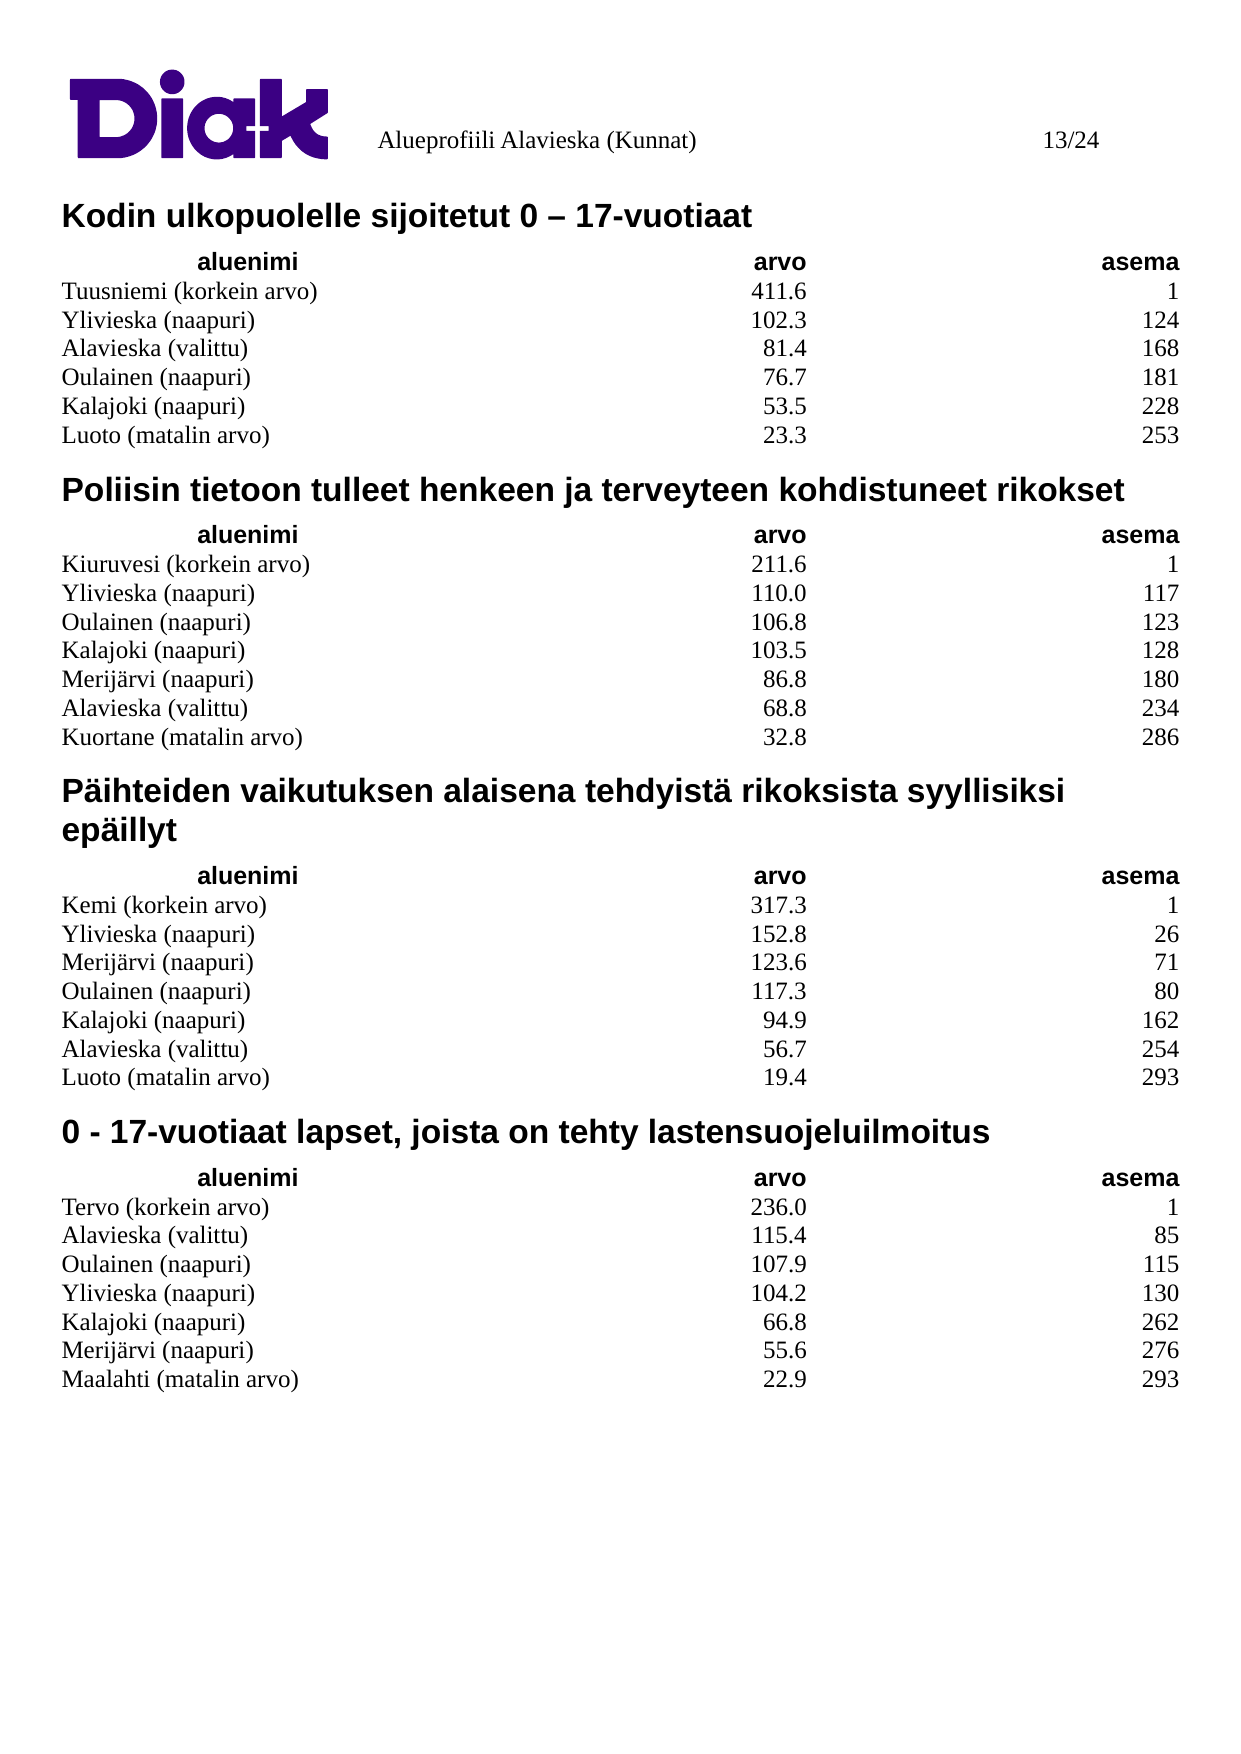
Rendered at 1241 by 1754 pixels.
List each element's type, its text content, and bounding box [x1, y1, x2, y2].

table_cell 262 [806, 1307, 1179, 1336]
table_cell 1 [806, 890, 1179, 919]
table_cell Merijärvi (naapuri) [61, 664, 434, 693]
table_cell Alavieska (valittu) [61, 334, 434, 362]
subtitle Poliisin tietoon tulleet henkeen ja terveyteen kohdistuneet rikokset [61, 469, 1179, 508]
table_cell 180 [806, 664, 1179, 693]
table_header aluenimi [61, 521, 434, 549]
table_cell 168 [806, 334, 1179, 362]
table_cell 26 [806, 919, 1179, 947]
table_cell 53.5 [434, 391, 806, 420]
table_cell 1 [806, 276, 1179, 305]
table_cell 85 [806, 1221, 1179, 1249]
table_cell 211.6 [434, 549, 806, 578]
table_header arvo [434, 861, 806, 890]
table_cell Kalajoki (naapuri) [61, 636, 434, 664]
table_cell 152.8 [434, 919, 806, 947]
table_cell Alavieska (valittu) [61, 1221, 434, 1249]
table_cell 286 [806, 722, 1179, 751]
table_header asema [806, 247, 1179, 276]
table_cell 293 [806, 1063, 1179, 1091]
table_cell 22.9 [434, 1364, 806, 1393]
table_cell 117 [806, 578, 1179, 607]
table_cell Kalajoki (naapuri) [61, 1005, 434, 1034]
table_cell Tuusniemi (korkein arvo) [61, 276, 434, 305]
table_cell 32.8 [434, 722, 806, 751]
table_cell Alavieska (valittu) [61, 1034, 434, 1062]
table_cell 68.8 [434, 693, 806, 722]
table_cell 254 [806, 1034, 1179, 1062]
table_header arvo [434, 247, 806, 276]
table_cell Kiuruvesi (korkein arvo) [61, 549, 434, 578]
table_cell Ylivieska (naapuri) [61, 305, 434, 333]
table_cell 115.4 [434, 1221, 806, 1249]
table_cell 317.3 [434, 890, 806, 919]
table_cell Kalajoki (naapuri) [61, 1307, 434, 1336]
table_cell 253 [806, 420, 1179, 448]
table_cell 102.3 [434, 305, 806, 333]
table_cell Kuortane (matalin arvo) [61, 722, 434, 751]
table_cell 234 [806, 693, 1179, 722]
table_cell 123 [806, 607, 1179, 636]
table_cell 115 [806, 1249, 1179, 1278]
table_cell Ylivieska (naapuri) [61, 578, 434, 607]
table_cell 411.6 [434, 276, 806, 305]
table_cell 76.7 [434, 362, 806, 391]
table_cell 293 [806, 1364, 1179, 1393]
table_cell 106.8 [434, 607, 806, 636]
table_cell 104.2 [434, 1278, 806, 1307]
table_cell Ylivieska (naapuri) [61, 919, 434, 947]
table_cell Kalajoki (naapuri) [61, 391, 434, 420]
table_cell Luoto (matalin arvo) [61, 1063, 434, 1091]
table_cell 56.7 [434, 1034, 806, 1062]
table_cell 124 [806, 305, 1179, 333]
table_cell Kemi (korkein arvo) [61, 890, 434, 919]
table_cell 81.4 [434, 334, 806, 362]
table_cell 71 [806, 948, 1179, 976]
table_cell 86.8 [434, 664, 806, 693]
table_cell Merijärvi (naapuri) [61, 1336, 434, 1364]
table_cell 80 [806, 976, 1179, 1005]
table_cell 19.4 [434, 1063, 806, 1091]
table_cell Oulainen (naapuri) [61, 1249, 434, 1278]
subtitle 0 - 17-vuotiaat lapset, joista on tehty lastensuojeluilmoitus [61, 1112, 1179, 1151]
table_cell 236.0 [434, 1192, 806, 1221]
table_header aluenimi [61, 247, 434, 276]
table_cell 130 [806, 1278, 1179, 1307]
table_cell 123.6 [434, 948, 806, 976]
table_header arvo [434, 521, 806, 549]
table_cell 1 [806, 549, 1179, 578]
table_cell 181 [806, 362, 1179, 391]
table_cell Oulainen (naapuri) [61, 362, 434, 391]
table_header asema [806, 1163, 1179, 1192]
table_cell 55.6 [434, 1336, 806, 1364]
subtitle Kodin ulkopuolelle sijoitetut 0 – 17-vuotiaat [61, 196, 1179, 235]
table_cell 66.8 [434, 1307, 806, 1336]
table_cell Maalahti (matalin arvo) [61, 1364, 434, 1393]
table_cell 103.5 [434, 636, 806, 664]
table_cell Alavieska (valittu) [61, 693, 434, 722]
table_cell Ylivieska (naapuri) [61, 1278, 434, 1307]
table_header arvo [434, 1163, 806, 1192]
table_header asema [806, 861, 1179, 890]
table_cell 23.3 [434, 420, 806, 448]
table_cell 128 [806, 636, 1179, 664]
table_cell 276 [806, 1336, 1179, 1364]
table_cell 94.9 [434, 1005, 806, 1034]
table_cell 107.9 [434, 1249, 806, 1278]
table_cell Tervo (korkein arvo) [61, 1192, 434, 1221]
table_header asema [806, 521, 1179, 549]
table_header aluenimi [61, 861, 434, 890]
table_cell 228 [806, 391, 1179, 420]
table_cell 117.3 [434, 976, 806, 1005]
table_cell Merijärvi (naapuri) [61, 948, 434, 976]
table_cell Oulainen (naapuri) [61, 607, 434, 636]
table_cell Luoto (matalin arvo) [61, 420, 434, 448]
table_cell Oulainen (naapuri) [61, 976, 434, 1005]
table_cell 1 [806, 1192, 1179, 1221]
table_header aluenimi [61, 1163, 434, 1192]
table_cell 110.0 [434, 578, 806, 607]
table_cell 162 [806, 1005, 1179, 1034]
subtitle Päihteiden vaikutuksen alaisena tehdyistä rikoksista syyllisiksi epäillyt [61, 771, 1179, 849]
